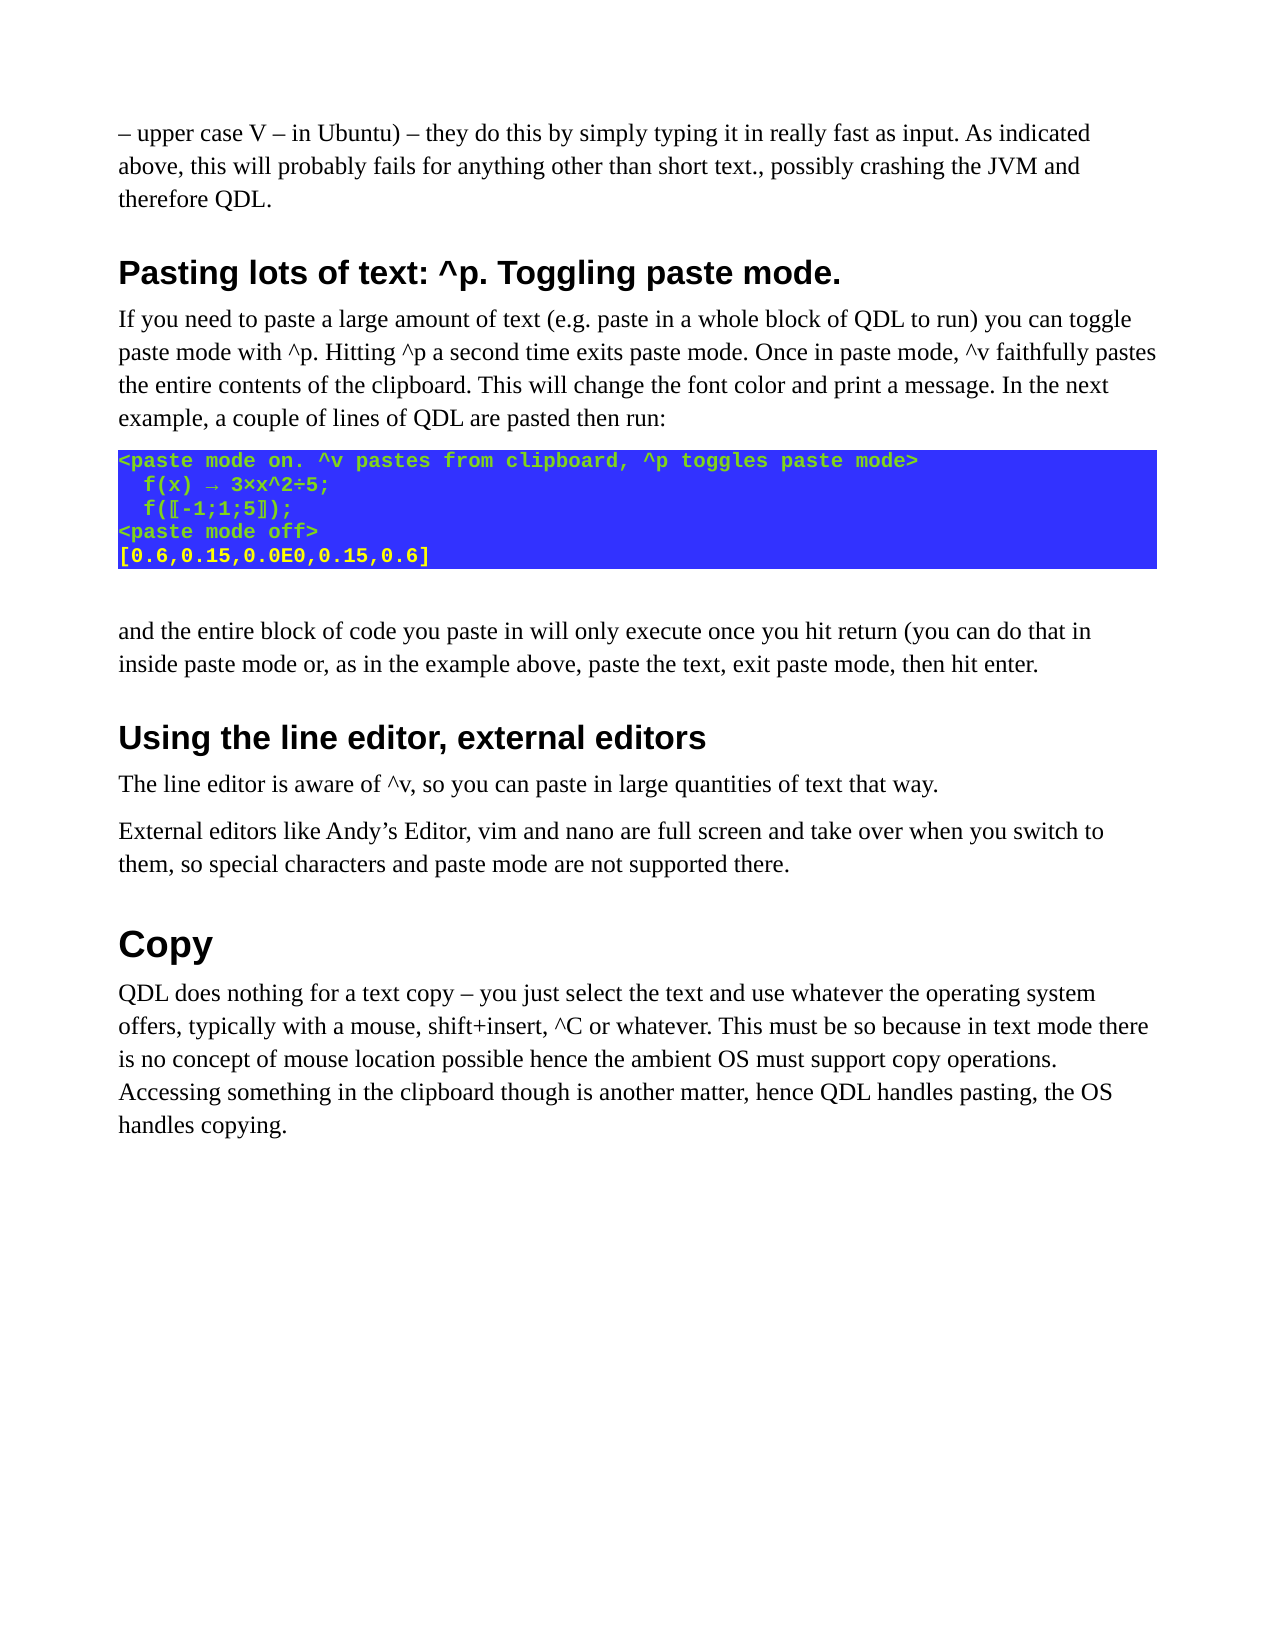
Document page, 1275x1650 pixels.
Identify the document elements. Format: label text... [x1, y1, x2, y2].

subtitle Using the line editor, external editors [118, 718, 1157, 756]
text <paste mode off> [118, 521, 1157, 545]
text <paste mode on. ^v pastes from clipboard, ^p toggles paste mode> [118, 450, 1157, 474]
text f(⟦-1;1;5⟧); [118, 498, 1157, 521]
text The line editor is aware of ^v, so you can paste in large quantities of text that way. [118, 769, 1157, 798]
text and the entire block of code you paste in will only execute once you hit return (you can do that in inside paste mode or, as in the example above, paste the text, exit paste mode, then hit enter. [118, 616, 1157, 678]
text – upper case V – in Ubuntu) – they do this by simply typing it in really fast as input. As indicated above, this will probably fails for anything other than short text., possibly crashing the JVM and therefore QDL. [118, 118, 1157, 213]
text QDL does nothing for a text copy – you just select the text and use whatever the operating system offers, typically with a mouse, shift+insert, ^C or whatever. This must be so because in text mode there is no concept of mouse location possible hence the ambient OS must support copy operations. Accessing something in the clipboard though is another matter, hence QDL handles pasting, the OS handles copying. [118, 978, 1157, 1139]
text External editors like Andy’s Editor, vim and nano are full screen and take over when you switch to them, so special characters and paste mode are not supported there. [118, 816, 1157, 878]
subtitle Pasting lots of text: ^p. Toggling paste mode. [118, 253, 1157, 291]
text If you need to paste a large amount of text (e.g. paste in a whole block of QDL to run) you can toggle paste mode with ^p. Hitting ^p a second time exits paste mode. Once in paste mode, ^v faithfully pastes the entire contents of the clipboard. This will change the font color and print a message. In the next example, a couple of lines of QDL are pasted then run: [118, 304, 1157, 432]
text f(x) → 3×x^2÷5; [118, 474, 1157, 498]
text [0.6,0.15,0.0E0,0.15,0.6] [118, 545, 1157, 569]
subtitle Copy [118, 922, 1157, 966]
